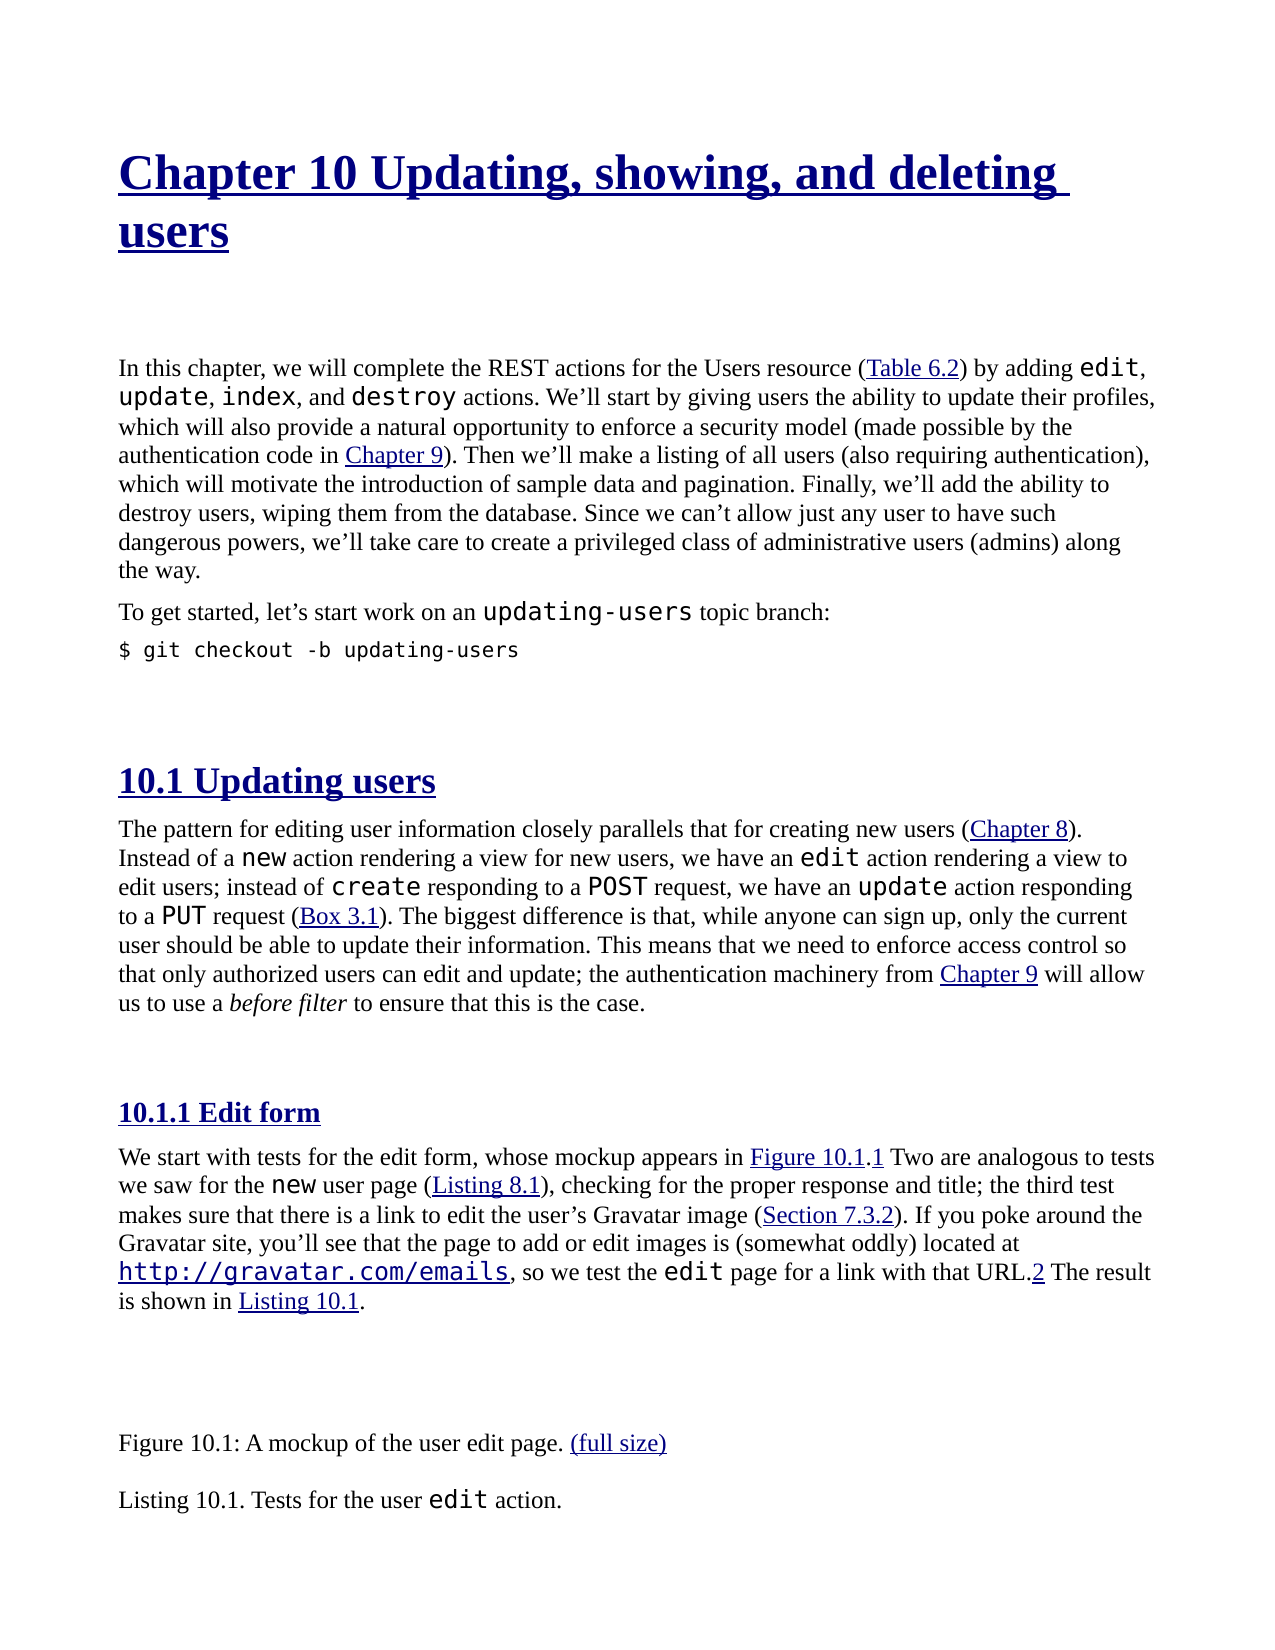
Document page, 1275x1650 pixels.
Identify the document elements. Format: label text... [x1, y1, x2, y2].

text In this chapter, we will complete the REST actions for the Users resource (Table 6.2) by adding edit, update, index, and destroy actions. We’ll start by giving users the ability to update their profiles, which will also provide a natural opportunity to enforce a security model (made possible by the authentication code in Chapter 9). Then we’ll make a listing of all users (also requiring authentication), which will motivate the introduction of sample data and pagination. Finally, we’ll add the ability to destroy users, wiping them from the database. Since we can’t allow just any user to have such dangerous powers, we’ll take care to create a privileged class of administrative users (admins) along the way. [118, 353, 1157, 584]
text We start with tests for the edit form, whose mockup appears in Figure 10.1.1 Two are analogous to tests we saw for the new user page (Listing 8.1), checking for the proper response and title; the third test makes sure that there is a link to edit the user’s Gravatar image (Section 7.3.2). If you poke around the Gravatar site, you’ll see that the page to add or edit images is (somewhat oddly) located at http://gravatar.com/emails, so we test the edit page for a link with that URL.2 The result is shown in Listing 10.1. [118, 1142, 1157, 1315]
subtitle 10.1 Updating users [118, 758, 1157, 802]
text Listing 10.1. Tests for the user edit action. [118, 1485, 1157, 1515]
text Figure 10.1: A mockup of the user edit page. (full size) [118, 1428, 1157, 1457]
subtitle 10.1.1 Edit form [118, 1096, 1157, 1129]
subtitle Chapter 10 Updating, showing, and deleting users [118, 143, 1157, 258]
text $ git checkout -b updating-users [118, 638, 1157, 663]
text The pattern for editing user information closely parallels that for creating new users (Chapter 8). Instead of a new action rendering a view for new users, we have an edit action rendering a view to edit users; instead of create responding to a POST request, we have an update action responding to a PUT request (Box 3.1). The biggest difference is that, while anyone can sign up, only the current user should be able to update their information. This means that we need to enforce access control so that only authorized users can edit and update; the authentication machinery from Chapter 9 will allow us to use a before filter to ensure that this is the case. [118, 814, 1157, 1017]
text To get started, let’s start work on an updating-users topic branch: [118, 597, 1157, 626]
